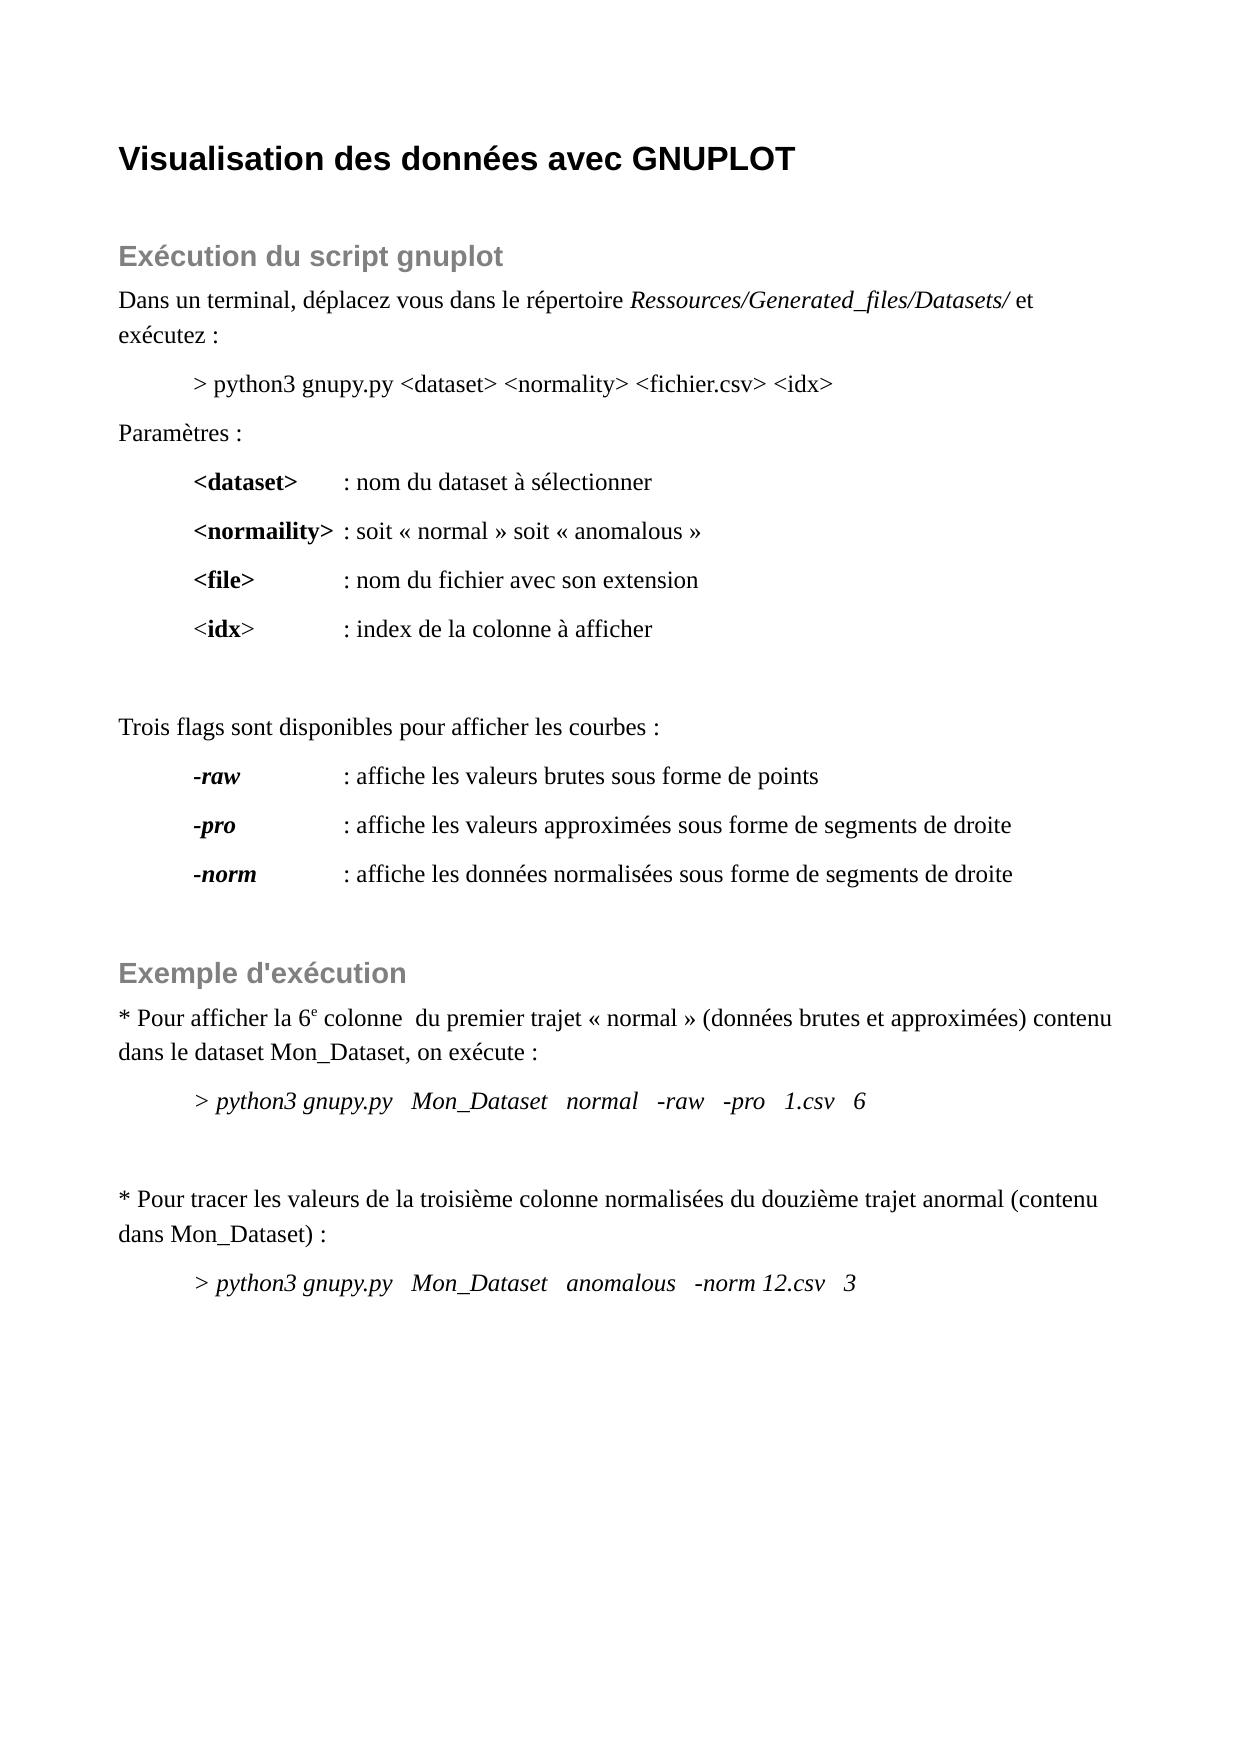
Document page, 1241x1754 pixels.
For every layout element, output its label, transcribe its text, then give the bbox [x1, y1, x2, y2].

text Dans un terminal, déplacez vous dans le répertoire Ressources/Generated_files/Datasets/ et exécutez : [118, 285, 1122, 348]
text -norm : affiche les données normalisées sous forme de segments de droite [118, 859, 1122, 888]
text > python3 gnupy.py Mon_Dataset anomalous -norm 12.csv 3 [118, 1268, 1122, 1297]
subtitle Exécution du script gnuplot [118, 239, 1122, 273]
text <idx> : index de la colonne à afficher [118, 614, 1122, 643]
text -pro : affiche les valeurs approximées sous forme de segments de droite [118, 810, 1122, 839]
subtitle Exemple d'exécution [118, 957, 1122, 990]
text * Pour afficher la 6e colonne du premier trajet « normal » (données brutes et approximées) contenu dans le dataset Mon_Dataset, on exécute : [118, 1003, 1122, 1066]
text <file> : nom du fichier avec son extension [118, 565, 1122, 594]
text <dataset> : nom du dataset à sélectionner [118, 467, 1122, 496]
text <normaility> : soit « normal » soit « anomalous » [118, 516, 1122, 545]
text * Pour tracer les valeurs de la troisième colonne normalisées du douzième trajet anormal (contenu dans Mon_Dataset) : [118, 1184, 1122, 1247]
subtitle Visualisation des données avec GNUPLOT [118, 139, 1122, 178]
text Trois flags sont disponibles pour afficher les courbes : [118, 712, 1122, 741]
text > python3 gnupy.py <dataset> <normality> <fichier.csv> <idx> [118, 369, 1122, 397]
text Paramètres : [118, 418, 1122, 447]
text > python3 gnupy.py Mon_Dataset normal -raw -pro 1.csv 6 [118, 1086, 1122, 1115]
text -raw : affiche les valeurs brutes sous forme de points [118, 761, 1122, 790]
